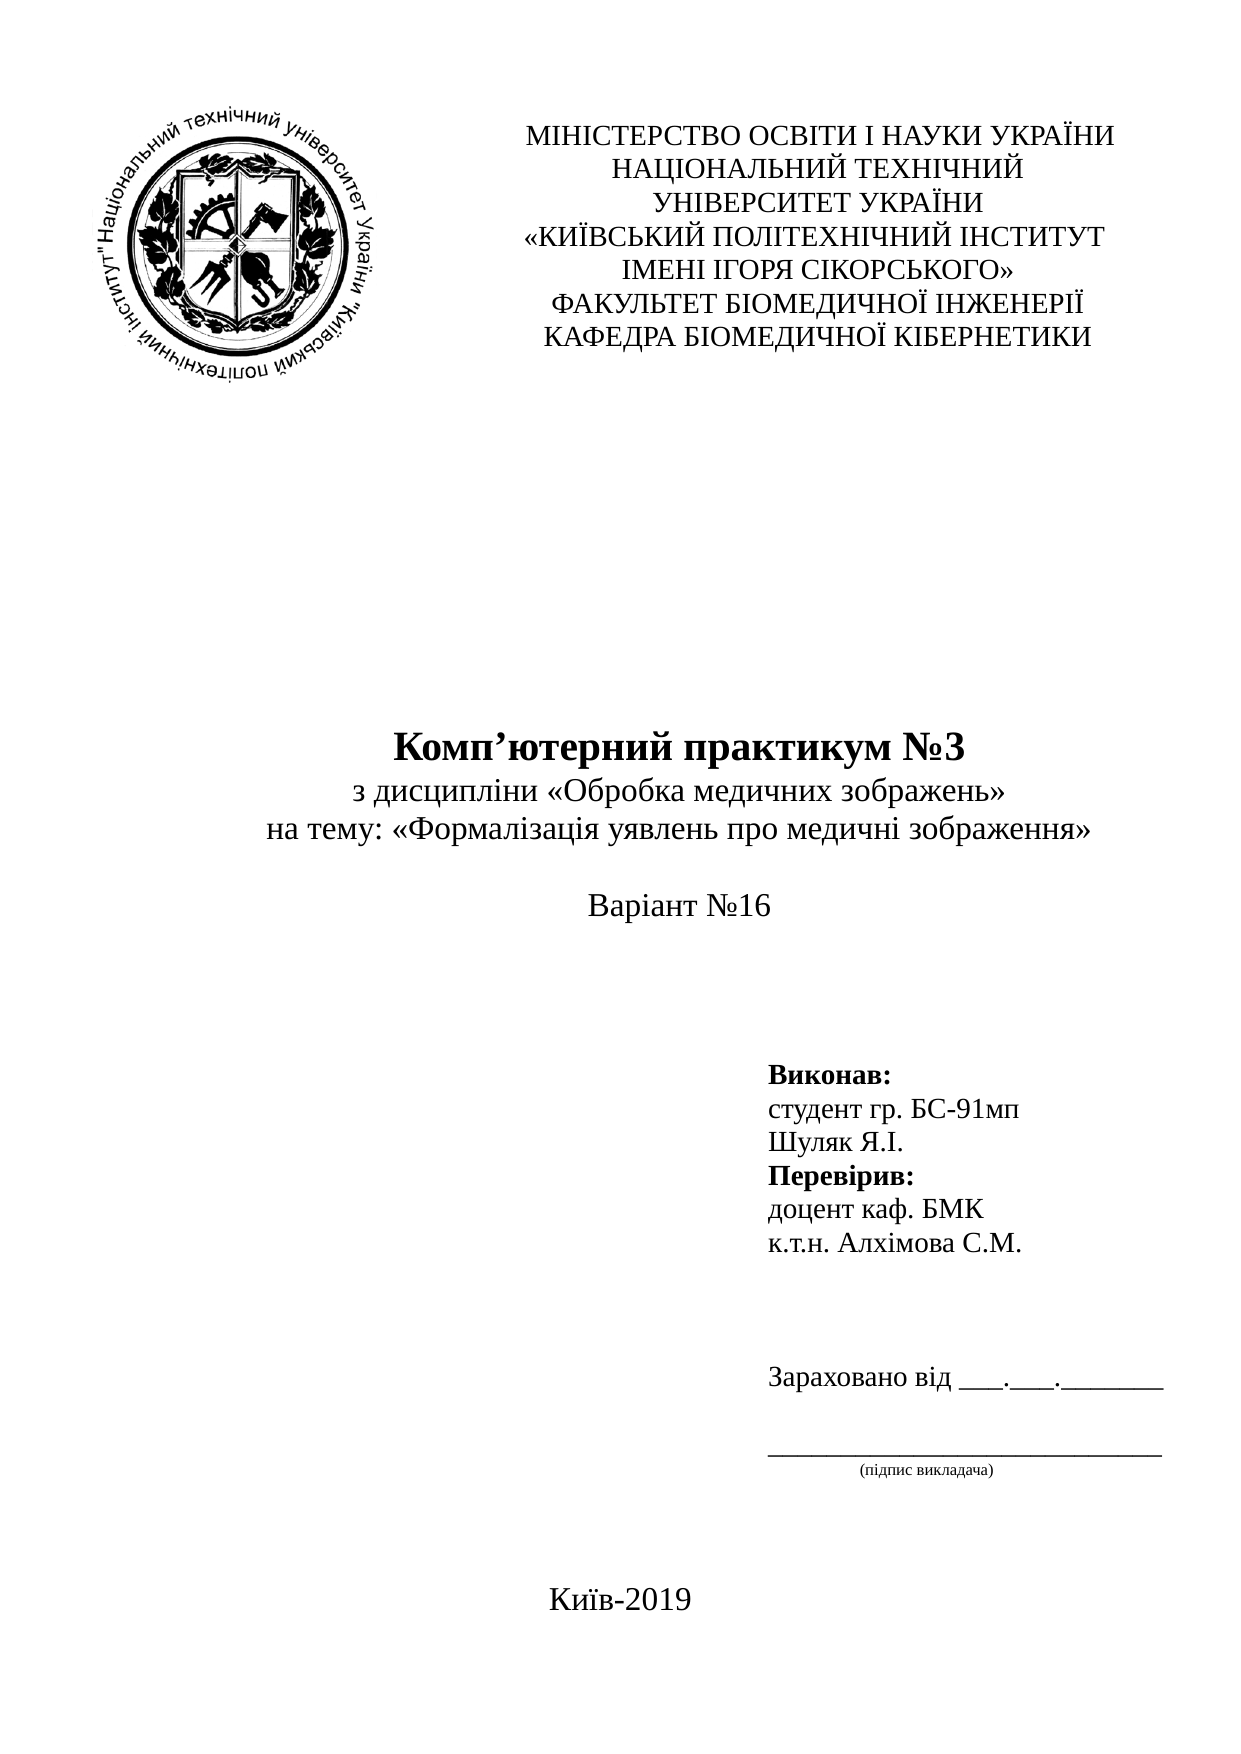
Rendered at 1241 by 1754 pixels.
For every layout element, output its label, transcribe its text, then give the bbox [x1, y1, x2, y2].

text Шуляк Я.І. [768, 1124, 1122, 1158]
text студент гр. БС-91мп [768, 1091, 1122, 1124]
text з дисципліни «Обробка медичних зображень» [236, 770, 1122, 808]
text Перевірив: [768, 1158, 1122, 1191]
text на тему: «Формалізація уявлень про медичні зображення» [236, 808, 1122, 846]
text (підпис викладача) [768, 1460, 1166, 1479]
text Виконав: [768, 1057, 1122, 1091]
text доцент каф. БМК [768, 1191, 1122, 1225]
text ФАКУЛЬТЕТ БІОМЕДИЧНОЇ ІНЖЕНЕРІЇ [377, 286, 1122, 319]
text Зараховано від ___.___._______ [768, 1359, 1166, 1393]
text Комп’ютерний практикум №3 [236, 722, 1122, 770]
picture [92, 101, 377, 386]
text «КИЇВСЬКИЙ ПОЛІТЕХНІЧНИЙ ІНСТИТУТ ІМЕНІ ІГОРЯ СІКОРСЬКОГО» [377, 219, 1122, 286]
text КАФЕДРА БІОМЕДИЧНОЇ КІБЕРНЕТИКИ [377, 319, 1122, 353]
text МІНІСТЕРСТВО ОСВІТИ I НАУКИ УКРАЇНИ [377, 118, 1122, 152]
text к.т.н. Алхімова С.М. [768, 1225, 1122, 1258]
text НАЦІОНАЛЬНИЙ ТЕХНІЧНИЙ УНІВЕРСИТЕТ УКРАЇНИ [377, 152, 1122, 219]
text ___________________________ [768, 1426, 1166, 1460]
text Варіант №16 [236, 885, 1122, 923]
text Київ-2019 [118, 1579, 1122, 1618]
